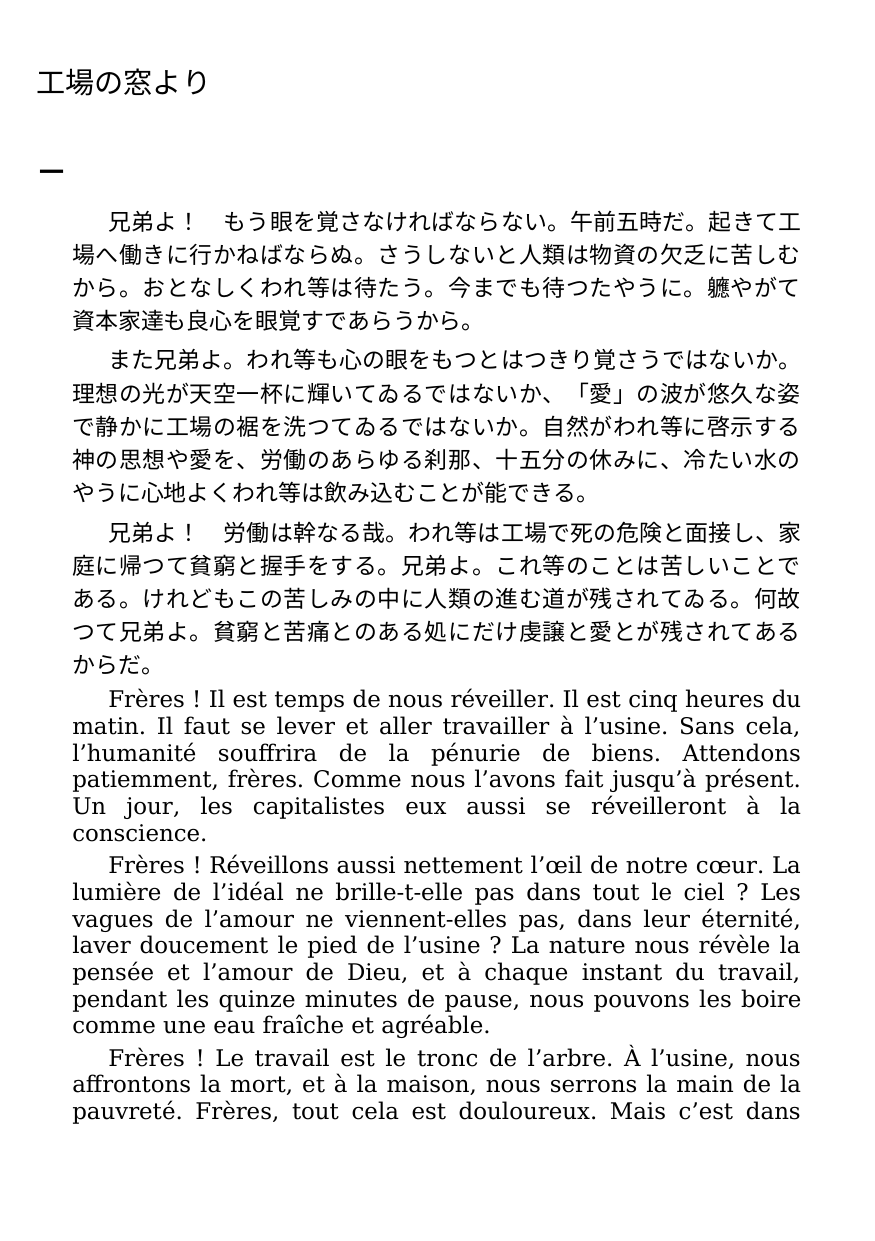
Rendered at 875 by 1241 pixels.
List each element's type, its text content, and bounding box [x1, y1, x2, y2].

text Frères ! Il est temps de nous réveiller. Il est cinq heures du matin. Il faut se lever et aller travailler à l’usine. Sans cela, l’humanité souffrira de la pénurie de biens. Attendons patiemment, frères. Comme nous l’avons fait jusqu’à présent. Un jour, les capitalistes eux aussi se réveilleront à la conscience. [72, 686, 802, 846]
text また兄弟よ。われ等も心の眼をもつとはつきり覚さうではないか。理想の光が天空一杯に輝いてゐるではないか、「愛」の波が悠久な姿で静かに工場の裾を洗つてゐるではないか。自然がわれ等に啓示する神の思想や愛を、労働のあらゆる刹那、十五分の休みに、冷たい水のやうに心地よくわれ等は飲み込むことが能できる。 [72, 342, 802, 508]
text Frères ! Réveillons aussi nettement l’œil de notre cœur. La lumière de l’idéal ne brille-t-elle pas dans tout le ciel ? Les vagues de l’amour ne viennent-elles pas, dans leur éternité, laver doucement le pied de l’usine ? La nature nous révèle la pensée et l’amour de Dieu, et à chaque instant du travail, pendant les quinze minutes de pause, nous pouvons les boire comme une eau fraîche et agréable. [72, 852, 802, 1039]
subtitle 工場の窓より [36, 60, 838, 102]
text 兄弟よ！ 労働は幹なる哉。われ等は工場で死の危険と面接し、家庭に帰つて貧窮と握手をする。兄弟よ。これ等のことは苦しいことである。けれどもこの苦しみの中に人類の進む道が残されてゐる。何故つて兄弟よ。貧窮と苦痛とのある処にだけ虔譲と愛とが残されてあるからだ。 [72, 514, 802, 681]
subtitle 一 [36, 149, 838, 192]
text 兄弟よ！ もう眼を覚さなければならない。午前五時だ。起きて工場へ働きに行かねばならぬ。さうしないと人類は物資の欠乏に苦しむから。おとなしくわれ等は待たう。今までも待つたやうに。軈やがて資本家達も良心を眼覚すであらうから。 [72, 203, 802, 336]
text Frères ! Le travail est le tronc de l’arbre. À l’usine, nous affrontons la mort, et à la maison, nous serrons la main de la pauvreté. Frères, tout cela est douloureux. Mais c’est dans [72, 1045, 802, 1125]
